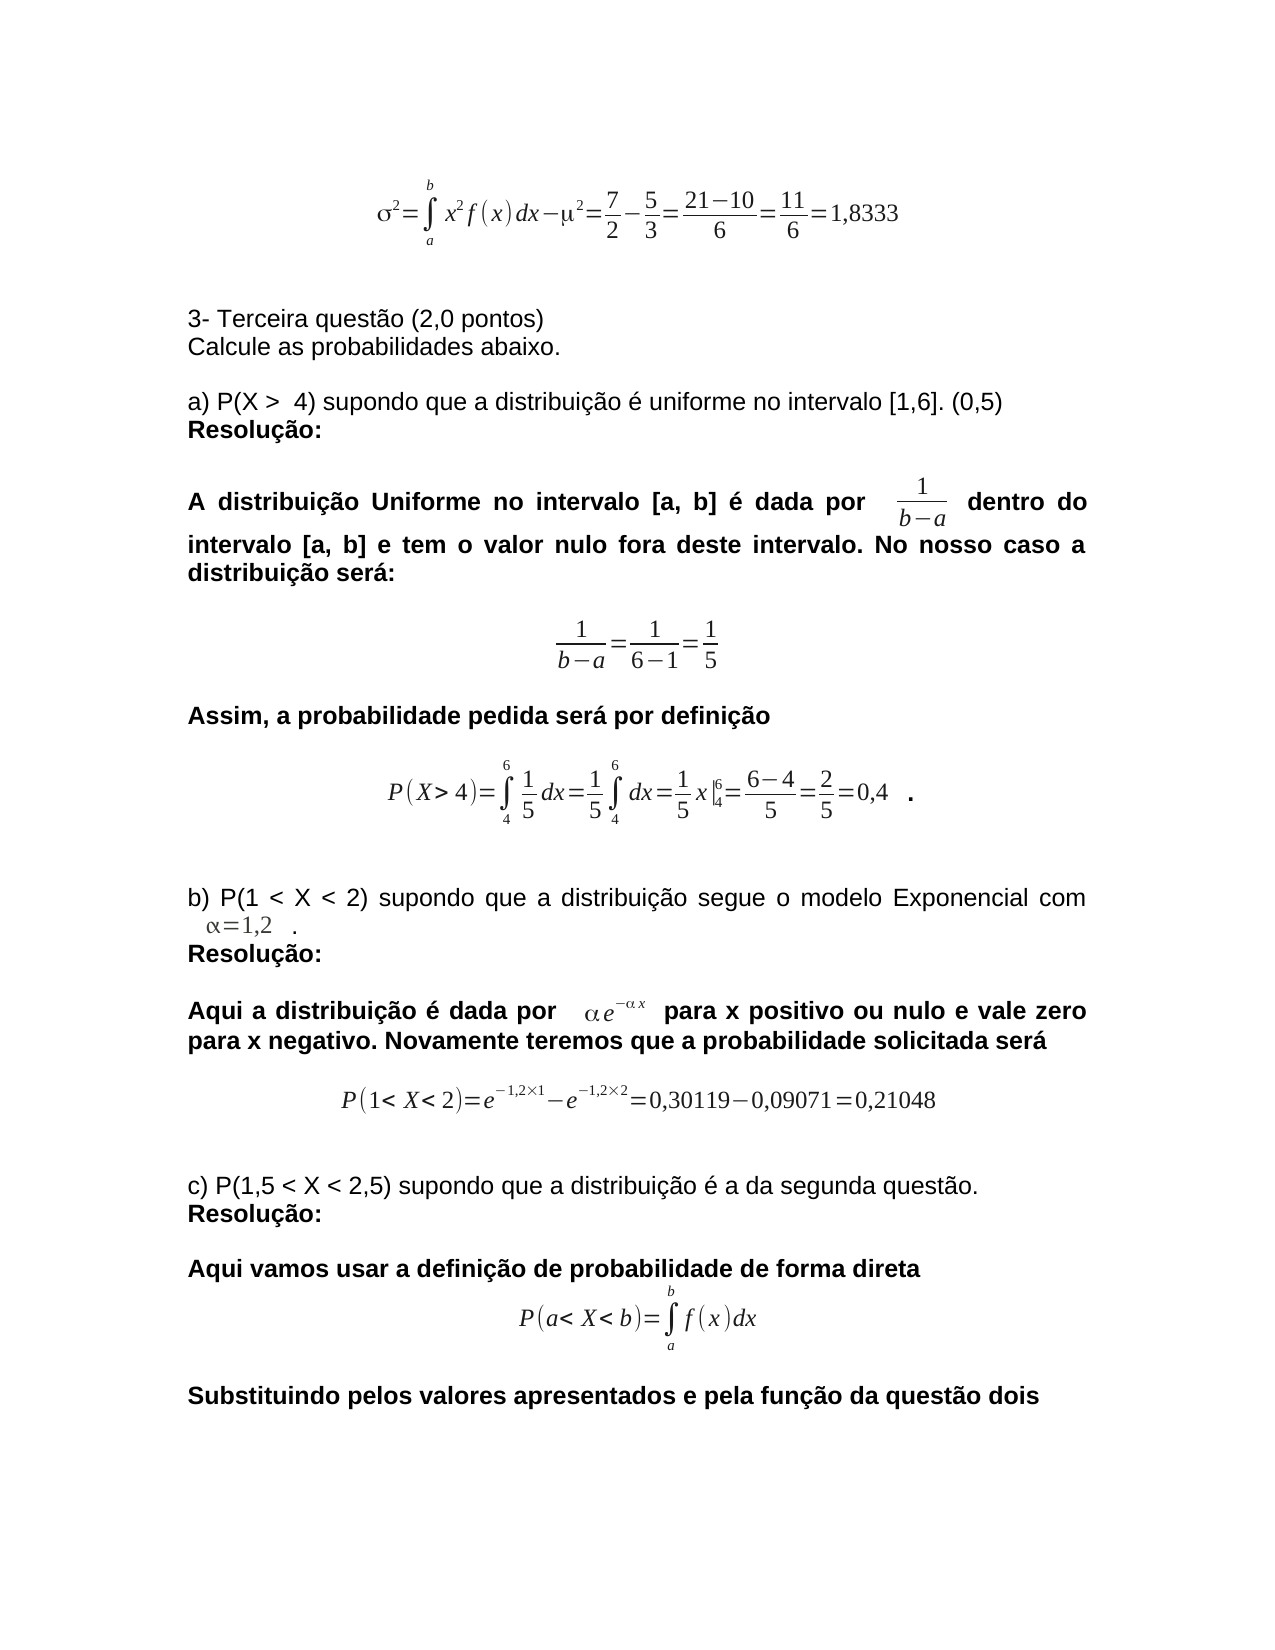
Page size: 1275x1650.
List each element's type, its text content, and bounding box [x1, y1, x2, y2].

text a) P(X > 4) supondo que a distribuição é uniforme no intervalo [1,6]. (0,5) [187, 388, 1087, 416]
text 3- Terceira questão (2,0 pontos) [187, 304, 1087, 332]
text Resolução: [187, 416, 1087, 444]
text . [187, 757, 1087, 828]
text Aqui a distribuição é dada por para x positivo ou nulo e vale zero para x negativo. Novamente teremos que a probabilidade solicitada será [187, 996, 1087, 1055]
text Assim, a probabilidade pedida será por definição [187, 702, 1087, 729]
text Resolução: [187, 940, 1087, 968]
text Calcule as probabilidades abaixo. [187, 332, 1087, 360]
text Resolução: [187, 1199, 1087, 1227]
text A distribuição Uniforme no intervalo [a, b] é dada por dentro do intervalo [a, b] e tem o valor nulo fora deste intervalo. No nosso caso a distribuição será: [187, 472, 1087, 587]
text b) P(1 < X < 2) supondo que a distribuição segue o modelo Exponencial com . [187, 884, 1087, 940]
text Substituindo pelos valores apresentados e pela função da questão dois [187, 1382, 1087, 1410]
text c) P(1,5 < X < 2,5) supondo que a distribuição é a da segunda questão. [187, 1171, 1087, 1199]
text Aqui vamos usar a definição de probabilidade de forma direta [187, 1255, 1087, 1283]
